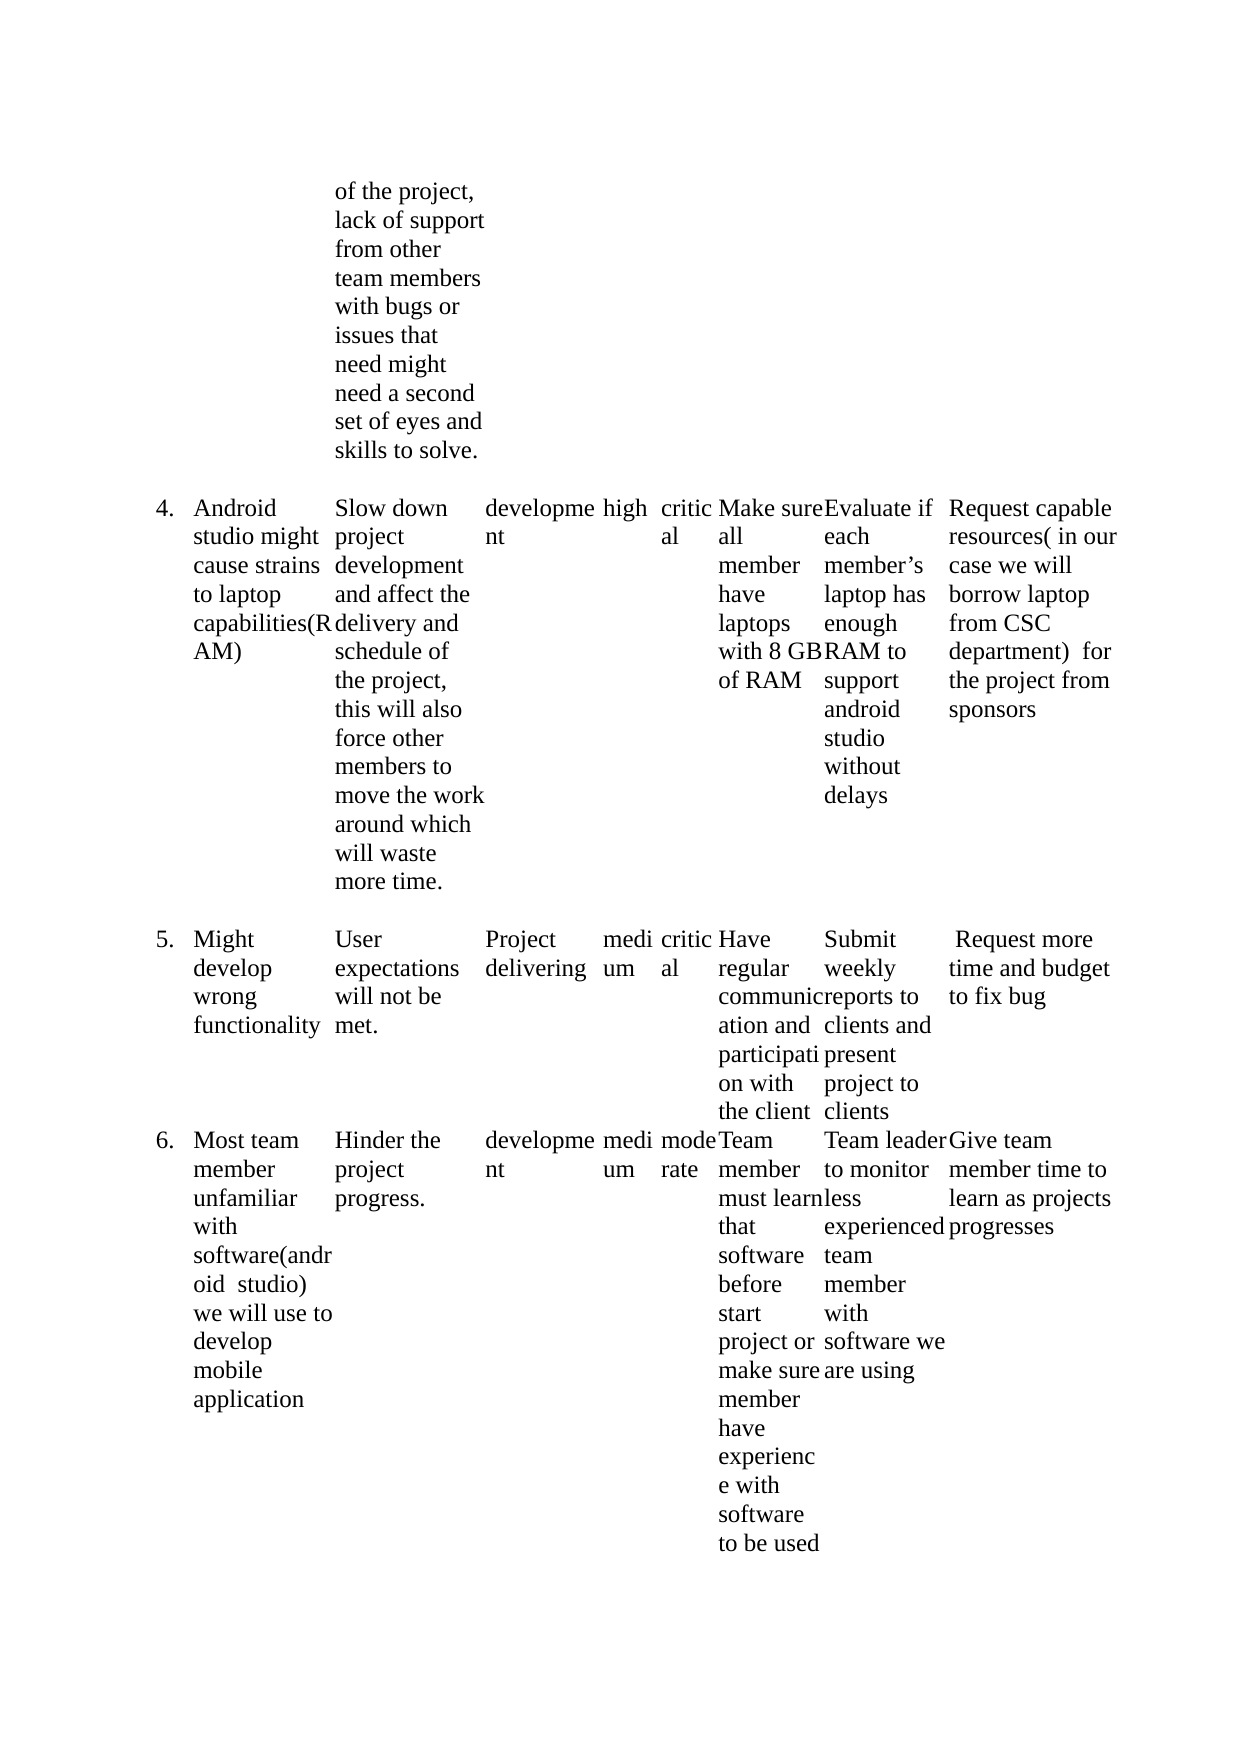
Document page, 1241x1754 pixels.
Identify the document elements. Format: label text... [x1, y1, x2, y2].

table_cell Evaluate if each member’s laptop has enough RAM to support android studio without delays [824, 493, 949, 924]
table_cell [949, 176, 1122, 493]
table_cell Give team member time to learn as projects progresses [949, 1125, 1122, 1556]
table_cell Hinder the project progress. [335, 1125, 485, 1556]
table_cell [824, 1556, 949, 1598]
table_cell of the project, lack of support from other team members with bugs or issues that need might need a second set of eyes and skills to solve. [335, 176, 485, 493]
table_cell [661, 176, 718, 493]
table_cell User expectations will not be met. [335, 924, 485, 1125]
table_cell Team leader to monitor less experienced team member with software we are using [824, 1125, 949, 1556]
table_cell development [485, 493, 603, 924]
table_cell [718, 1556, 824, 1598]
table_cell [718, 176, 824, 493]
table_cell medium [603, 1125, 661, 1556]
table_cell medium [603, 924, 661, 1125]
table_cell [485, 1556, 603, 1598]
table_cell Most team member unfamiliar with software(android studio) we will use to develop mobile application [118, 1125, 334, 1556]
table_cell high [603, 493, 661, 924]
table_cell [661, 1556, 718, 1598]
table_cell critical [661, 493, 718, 924]
table_cell critical [661, 924, 718, 1125]
table_cell [118, 1556, 334, 1598]
table_cell [949, 1556, 1122, 1598]
table_cell Team member must learn that software before start project or make sure member have experience with software to be used [718, 1125, 824, 1556]
table_cell [603, 1556, 661, 1598]
table_cell Project delivering [485, 924, 603, 1125]
table_cell Submit weekly reports to clients and present project to clients [824, 924, 949, 1125]
table_cell [118, 176, 334, 493]
table_cell [603, 176, 661, 493]
table_cell Have regular communication and participation with the client [718, 924, 824, 1125]
table_cell [485, 176, 603, 493]
table_cell moderate [661, 1125, 718, 1556]
table_cell development [485, 1125, 603, 1556]
table_cell Make sure all member have laptops with 8 GB of RAM [718, 493, 824, 924]
table_cell Request more time and budget to fix bug [949, 924, 1122, 1125]
table_cell Request capable resources( in our case we will borrow laptop from CSC department) for the project from sponsors [949, 493, 1122, 924]
table_cell Slow down project development and affect the delivery and schedule of the project, this will also force other members to move the work around which will waste more time. [335, 493, 485, 924]
table_cell Might develop wrong functionality [118, 924, 334, 1125]
table_cell [335, 1556, 485, 1598]
table_cell Android studio might cause strains to laptop capabilities(RAM) [118, 493, 334, 924]
table_cell [824, 176, 949, 493]
